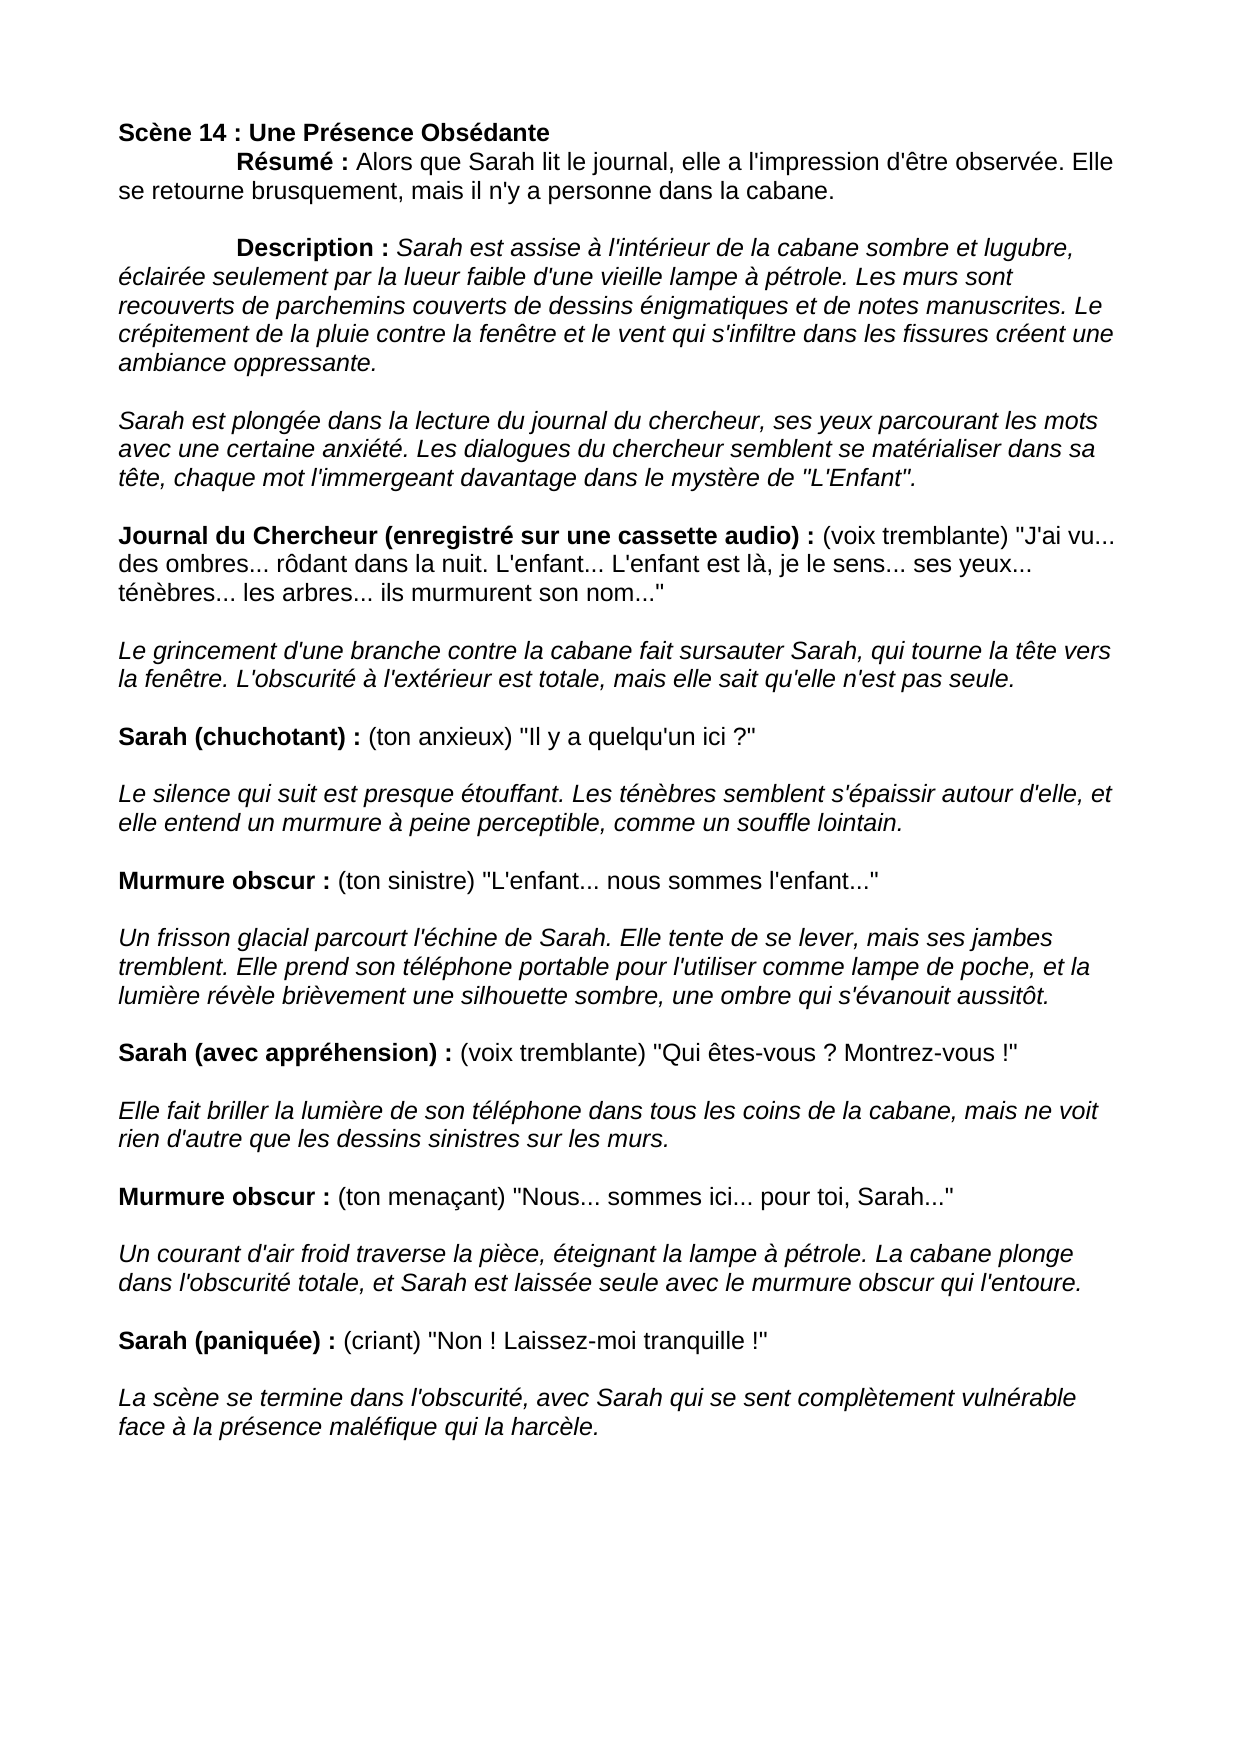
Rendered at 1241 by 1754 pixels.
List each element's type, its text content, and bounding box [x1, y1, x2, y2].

text Le grincement d'une branche contre la cabane fait sursauter Sarah, qui tourne la tête vers la fenêtre. L'obscurité à l'extérieur est totale, mais elle sait qu'elle n'est pas seule. [118, 636, 1122, 693]
text Sarah est plongée dans la lecture du journal du chercheur, ses yeux parcourant les mots avec une certaine anxiété. Les dialogues du chercheur semblent se matérialiser dans sa tête, chaque mot l'immergeant davantage dans le mystère de "L'Enfant". [118, 406, 1122, 492]
text Murmure obscur : (ton menaçant) "Nous... sommes ici... pour toi, Sarah..." [118, 1182, 1122, 1211]
text Sarah (avec appréhension) : (voix tremblante) "Qui êtes-vous ? Montrez-vous !" [118, 1038, 1122, 1067]
text Résumé : Alors que Sarah lit le journal, elle a l'impression d'être observée. Elle se retourne brusquement, mais il n'y a personne dans la cabane. [118, 147, 1122, 204]
text Sarah (chuchotant) : (ton anxieux) "Il y a quelqu'un ici ?" [118, 722, 1122, 751]
text Murmure obscur : (ton sinistre) "L'enfant... nous sommes l'enfant..." [118, 866, 1122, 894]
text Scène 14 : Une Présence Obsédante [118, 118, 1122, 147]
text Description : Sarah est assise à l'intérieur de la cabane sombre et lugubre, éclairée seulement par la lueur faible d'une vieille lampe à pétrole. Les murs sont recouverts de parchemins couverts de dessins énigmatiques et de notes manuscrites. Le crépitement de la pluie contre la fenêtre et le vent qui s'infiltre dans les fissures créent une ambiance oppressante. [118, 233, 1122, 377]
text Journal du Chercheur (enregistré sur une cassette audio) : (voix tremblante) "J'ai vu... des ombres... rôdant dans la nuit. L'enfant... L'enfant est là, je le sens... ses yeux... ténèbres... les arbres... ils murmurent son nom..." [118, 521, 1122, 607]
text Un courant d'air froid traverse la pièce, éteignant la lampe à pétrole. La cabane plonge dans l'obscurité totale, et Sarah est laissée seule avec le murmure obscur qui l'entoure. [118, 1239, 1122, 1297]
text Un frisson glacial parcourt l'échine de Sarah. Elle tente de se lever, mais ses jambes tremblent. Elle prend son téléphone portable pour l'utiliser comme lampe de poche, et la lumière révèle brièvement une silhouette sombre, une ombre qui s'évanouit aussitôt. [118, 923, 1122, 1009]
text Sarah (paniquée) : (criant) "Non ! Laissez-moi tranquille !" [118, 1326, 1122, 1354]
text La scène se termine dans l'obscurité, avec Sarah qui se sent complètement vulnérable face à la présence maléfique qui la harcèle. [118, 1383, 1122, 1441]
text Elle fait briller la lumière de son téléphone dans tous les coins de la cabane, mais ne voit rien d'autre que les dessins sinistres sur les murs. [118, 1096, 1122, 1153]
text Le silence qui suit est presque étouffant. Les ténèbres semblent s'épaissir autour d'elle, et elle entend un murmure à peine perceptible, comme un souffle lointain. [118, 779, 1122, 837]
